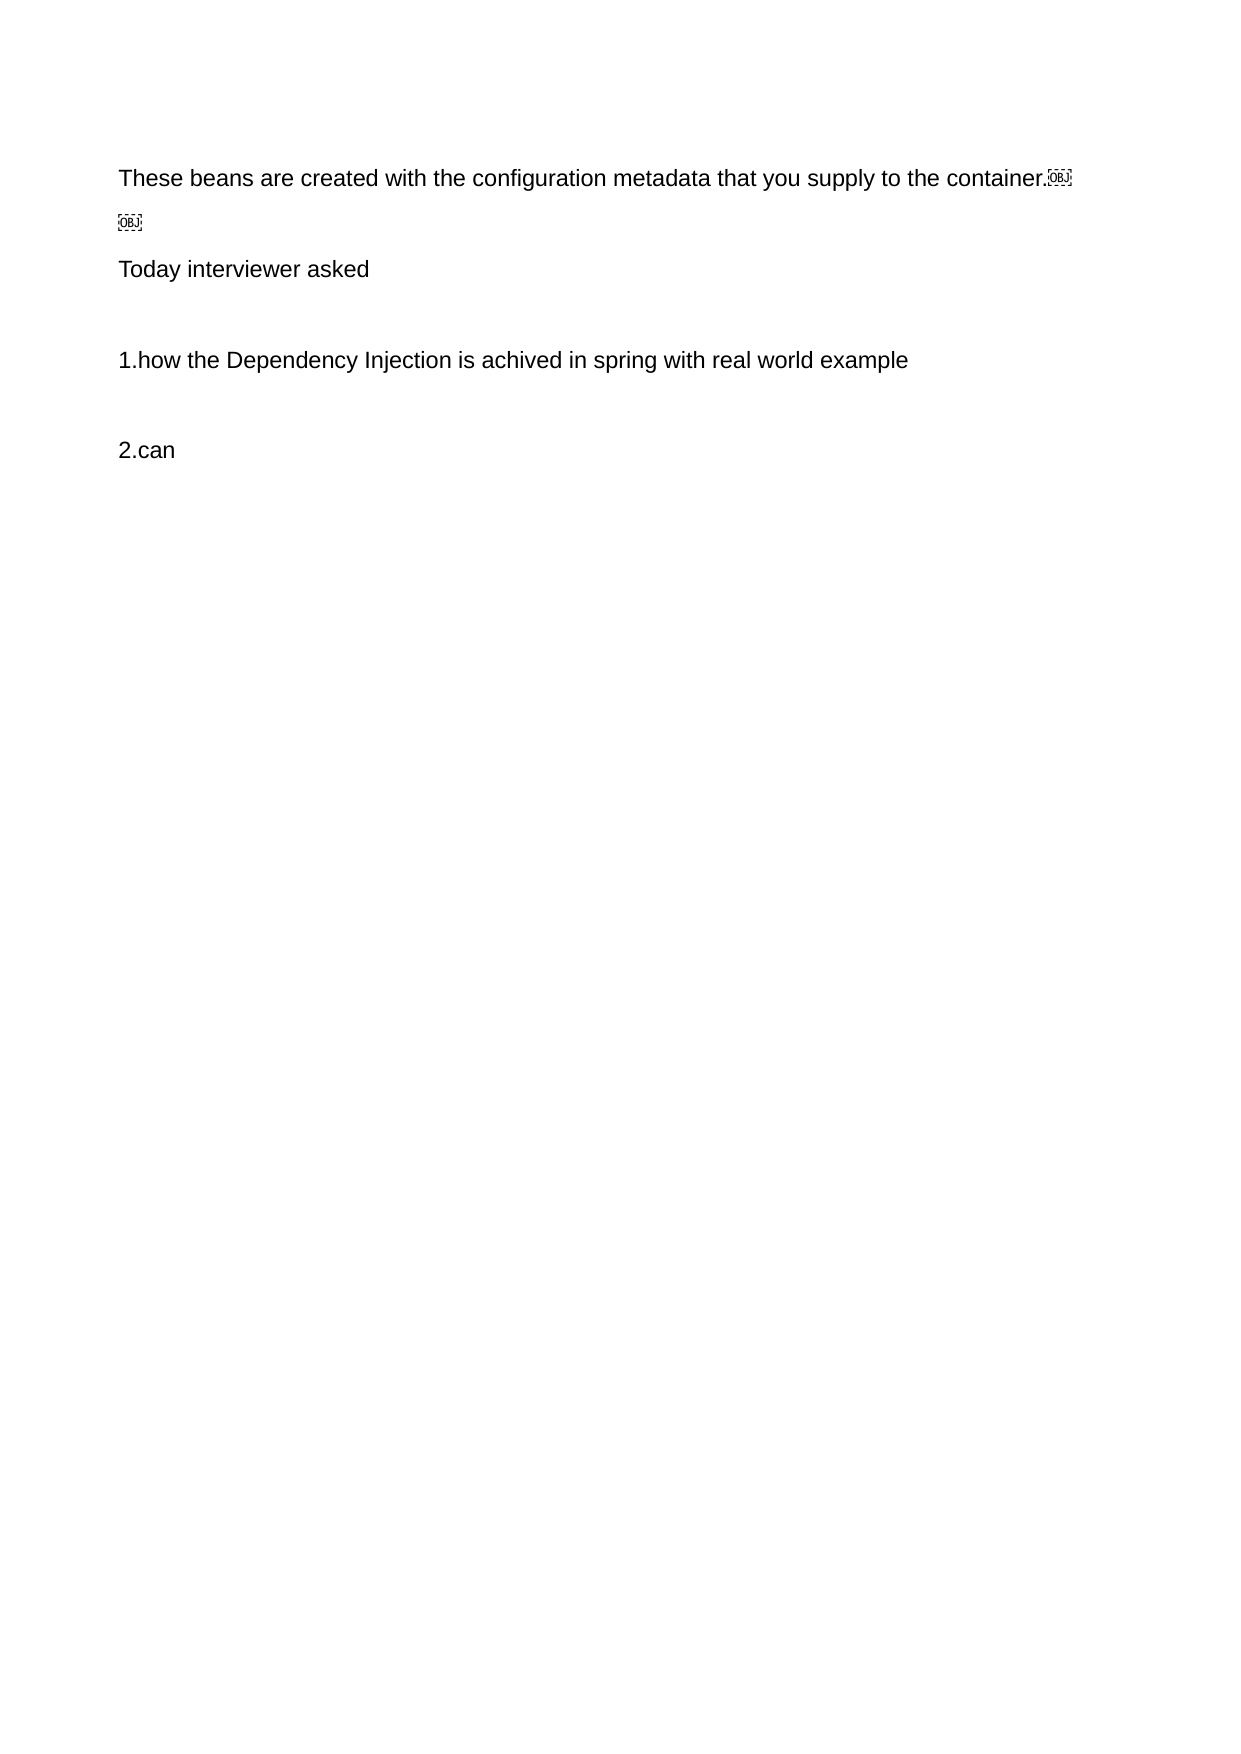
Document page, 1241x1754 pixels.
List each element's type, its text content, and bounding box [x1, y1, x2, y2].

text ￼ [118, 210, 1122, 237]
text 1.how the Dependency Injection is achived in spring with real world example [118, 346, 1122, 373]
text 2.can [118, 437, 1122, 464]
text These beans are created with the configuration metadata that you supply to the container.￼ [118, 164, 1122, 191]
text Today interviewer asked [118, 255, 1122, 282]
